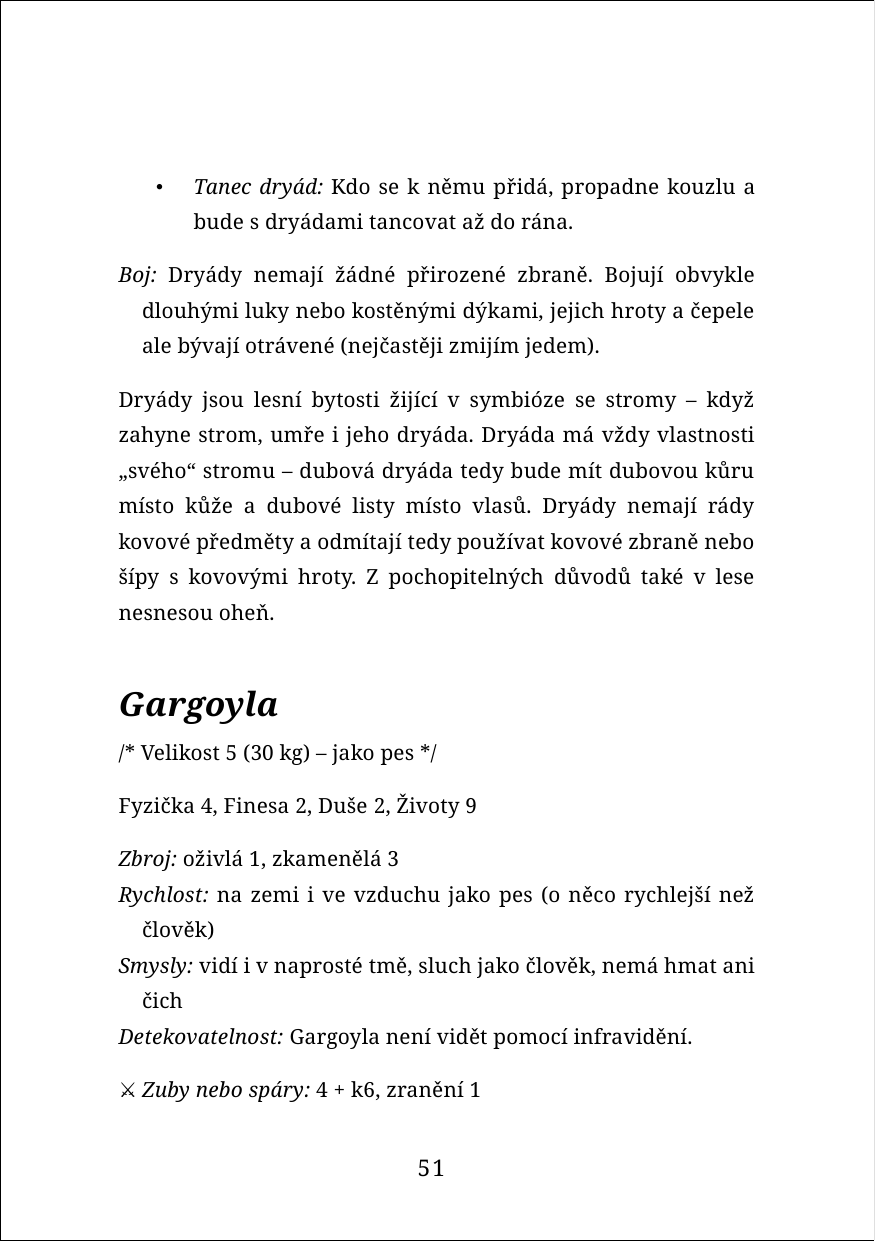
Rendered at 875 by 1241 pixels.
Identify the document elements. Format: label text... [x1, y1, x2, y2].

list Tanec dryád: Kdo se k němu přidá, propadne kouzlu a bude s dryádami tancovat až do rána. [156, 172, 756, 236]
text Rychlost: na zemi i ve vzduchu jako pes (o něco rychlejší než člověk) [118, 880, 756, 944]
text Smysly: vidí i v naprosté tmě, sluch jako člověk, nemá hmat ani čich [118, 951, 756, 1015]
text Zbroj: oživlá 1, zkamenělá 3 [118, 844, 756, 873]
text /* Velikost 5 (30 kg) – jako pes */ [118, 738, 756, 766]
text Dryády jsou lesní bytosti žijící v symbióze se stromy – když zahyne strom, umře i jeho dryáda. Dryáda má vždy vlastnosti „svého“ stromu – dubová dryáda tedy bude mít dubovou kůru místo kůže a dubové listy místo vlasů. Dryády nemají rády kovové předměty a odmítají tedy používat kovové zbraně nebo šípy s kovovými hroty. Z pochopitelných důvodů také v lese nesnesou oheň. [118, 385, 756, 626]
text Detekovatelnost: Gargoyla není vidět pomocí infravidění. [118, 1022, 756, 1050]
text Fyzička 4, Finesa 2, Duše 2, Životy 9 [118, 791, 756, 819]
subtitle Gargoyla [118, 681, 756, 726]
text Boj: Dryády nemají žádné přirozené zbraně. Bojují obvykle dlouhými luky nebo kostěnými dýkami, jejich hroty a čepele ale bývají otrávené (nejčastěji zmijím jedem). [118, 261, 756, 360]
text ⚔ Zuby nebo spáry: 4 + k6, zranění 1 [118, 1075, 756, 1104]
